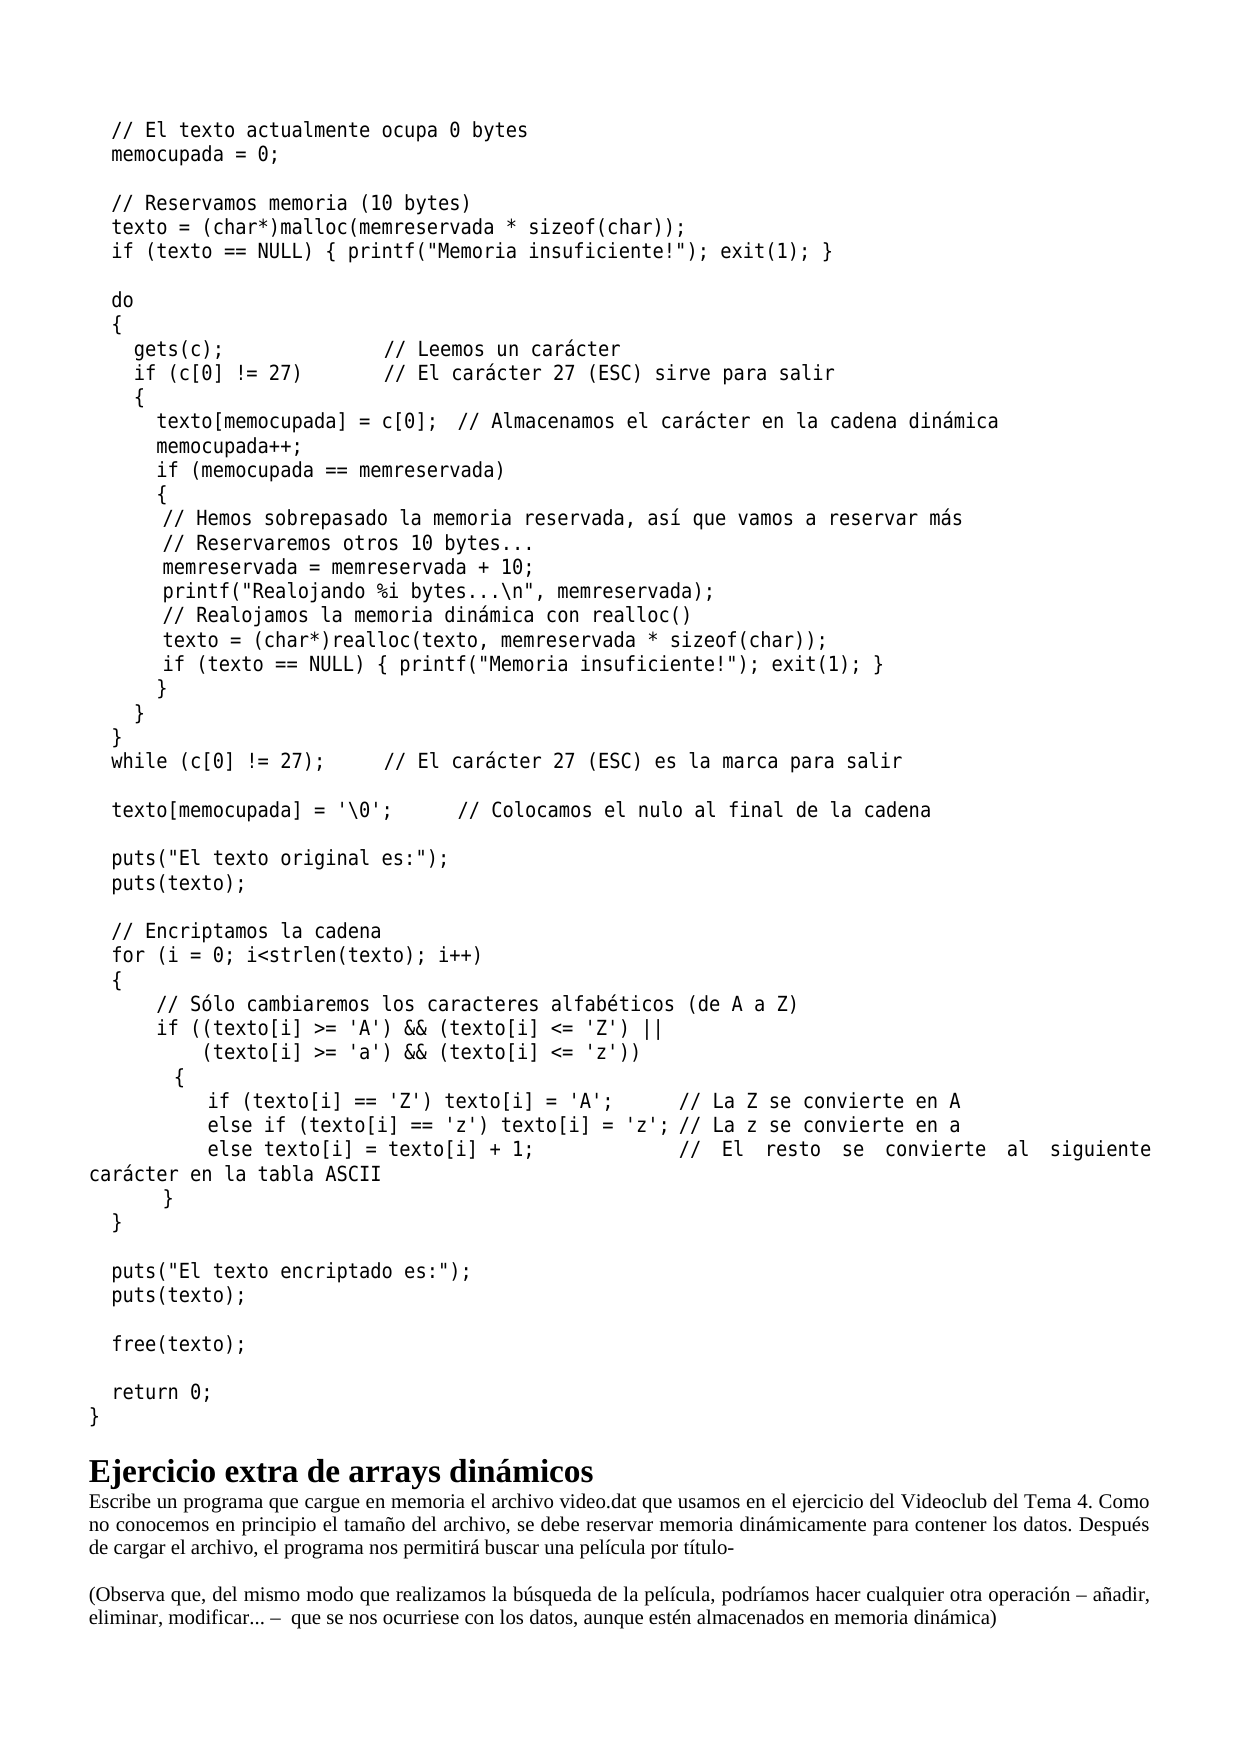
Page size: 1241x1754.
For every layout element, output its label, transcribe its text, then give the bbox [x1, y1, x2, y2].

text (Observa que, del mismo modo que realizamos la búsqueda de la película, podríamos hacer cualquier otra operación – añadir, eliminar, modificar... – que se nos ocurriese con los datos, aunque estén almacenados en memoria dinámica) [88, 1582, 1152, 1629]
text { [88, 312, 1152, 337]
text if (texto == NULL) { printf("Memoria insuficiente!"); exit(1); } [88, 239, 1152, 264]
text for (i = 0; i<strlen(texto); i++) [88, 943, 1152, 968]
text (texto[i] >= 'a') && (texto[i] <= 'z')) [88, 1040, 1152, 1065]
text { [88, 1065, 1152, 1089]
text if (memocupada == memreservada) [88, 458, 1152, 482]
text } [88, 701, 1152, 725]
text Escribe un programa que cargue en memoria el archivo video.dat que usamos en el ejercicio del Videoclub del Tema 4. Como no conocemos en principio el tamaño del archivo, se debe reservar memoria dinámicamente para contener los datos. Después de cargar el archivo, el programa nos permitirá buscar una película por título- [88, 1490, 1152, 1559]
text if (texto == NULL) { printf("Memoria insuficiente!"); exit(1); } [88, 652, 1152, 676]
text { [88, 482, 1152, 506]
text texto[memocupada] = '\0'; // Colocamos el nulo al final de la cadena [88, 798, 1152, 822]
text { [88, 968, 1152, 992]
text puts("El texto encriptado es:"); [88, 1259, 1152, 1283]
text puts(texto); [88, 1283, 1152, 1307]
text puts("El texto original es:"); [88, 846, 1152, 871]
text memocupada++; [88, 434, 1152, 458]
text } [88, 676, 1152, 701]
text return 0; [88, 1380, 1152, 1404]
text Ejercicio extra de arrays dinámicos [88, 1453, 1152, 1490]
text puts(texto); [88, 871, 1152, 895]
text // Encriptamos la cadena [88, 919, 1152, 943]
text } [88, 725, 1152, 749]
text texto = (char*)realloc(texto, memreservada * sizeof(char)); [88, 628, 1152, 652]
text // Sólo cambiaremos los caracteres alfabéticos (de A a Z) [88, 992, 1152, 1016]
text do [88, 288, 1152, 312]
text else texto[i] = texto[i] + 1; // El resto se convierte al siguiente carácter en la tabla ASCII [88, 1137, 1152, 1186]
text printf("Realojando %i bytes...\n", memreservada); [88, 579, 1152, 603]
text } [88, 1210, 1152, 1234]
text if (texto[i] == 'Z') texto[i] = 'A'; // La Z se convierte en A [88, 1089, 1152, 1113]
text // El texto actualmente ocupa 0 bytes [88, 118, 1152, 142]
text if ((texto[i] >= 'A') && (texto[i] <= 'Z') || [88, 1016, 1152, 1040]
text texto = (char*)malloc(memreservada * sizeof(char)); [88, 215, 1152, 239]
text memreservada = memreservada + 10; [88, 555, 1152, 579]
text } [88, 1186, 1152, 1210]
text if (c[0] != 27) // El carácter 27 (ESC) sirve para salir [88, 361, 1152, 385]
text texto[memocupada] = c[0]; // Almacenamos el carácter en la cadena dinámica [88, 409, 1152, 434]
text } [88, 1404, 1152, 1429]
text // Realojamos la memoria dinámica con realloc() [88, 603, 1152, 628]
text // Hemos sobrepasado la memoria reservada, así que vamos a reservar más [88, 506, 1152, 531]
text // Reservaremos otros 10 bytes... [88, 531, 1152, 555]
text else if (texto[i] == 'z') texto[i] = 'z'; // La z se convierte en a [88, 1113, 1152, 1137]
text free(texto); [88, 1332, 1152, 1356]
text gets(c); // Leemos un carácter [88, 337, 1152, 361]
text memocupada = 0; [88, 142, 1152, 167]
text while (c[0] != 27); // El carácter 27 (ESC) es la marca para salir [88, 749, 1152, 773]
text // Reservamos memoria (10 bytes) [88, 191, 1152, 215]
text { [88, 385, 1152, 409]
